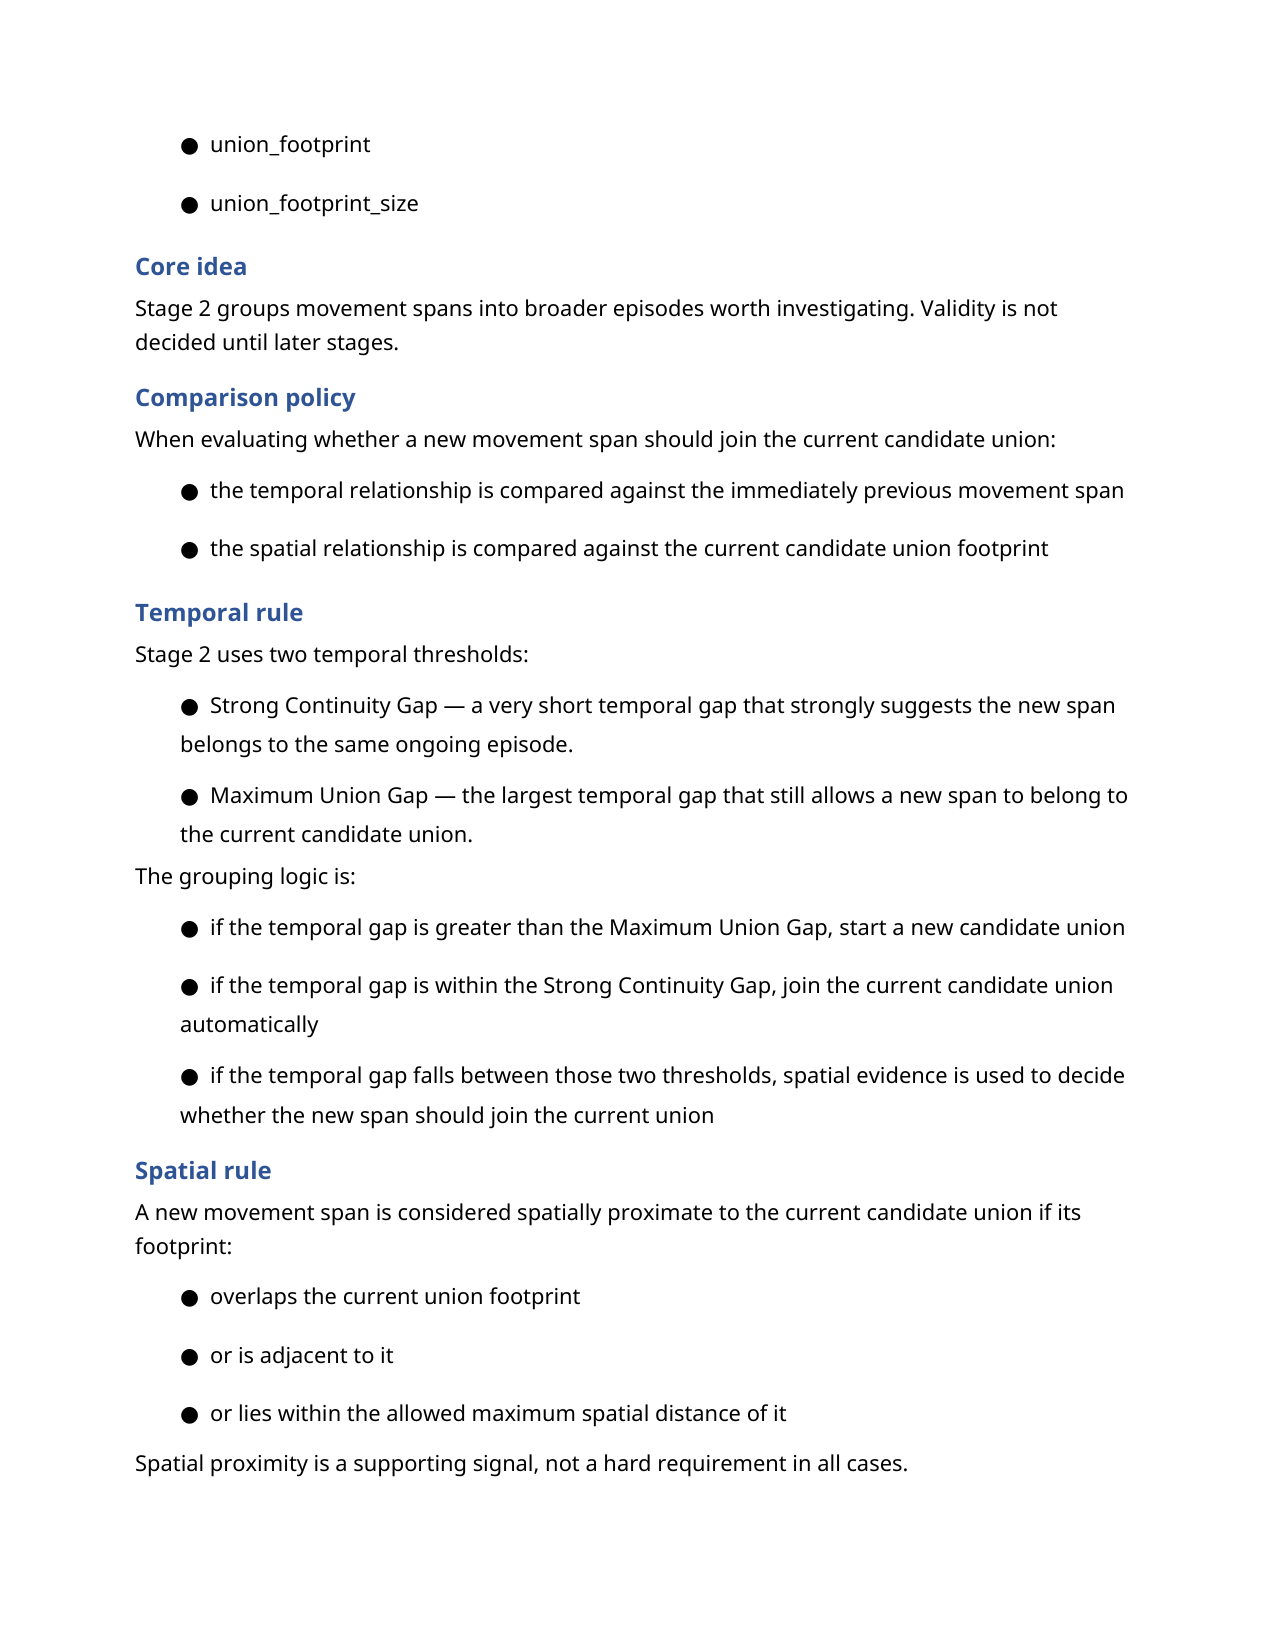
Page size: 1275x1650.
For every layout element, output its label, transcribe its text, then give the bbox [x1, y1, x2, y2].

text When evaluating whether a new movement span should join the current candidate union: [135, 424, 1140, 454]
list Maximum Union Gap — the largest temporal gap that still allows a new span to belong to the current candidate union. [180, 771, 1140, 849]
list if the temporal gap falls between those two thresholds, spatial evidence is used to decide whether the new span should join the current union [180, 1051, 1140, 1129]
list union_footprint [180, 120, 1140, 165]
text Spatial proximity is a supporting signal, not a hard requirement in all cases. [135, 1448, 1140, 1478]
list union_footprint_size [180, 178, 1140, 223]
list if the temporal gap is greater than the Maximum Union Gap, start a new candidate union [180, 902, 1140, 947]
text Stage 2 groups movement spans into broader episodes worth investigating. Validity is not decided until later stages. [135, 293, 1140, 356]
list if the temporal gap is within the Strong Continuity Gap, join the current candidate union automatically [180, 961, 1140, 1039]
list Strong Continuity Gap — a very short temporal gap that strongly suggests the new span belongs to the same ongoing episode. [180, 681, 1140, 759]
list or lies within the allowed maximum spatial distance of it [180, 1389, 1140, 1434]
subtitle Temporal rule [135, 595, 1140, 628]
subtitle Core idea [135, 249, 1140, 282]
list or is adjacent to it [180, 1331, 1140, 1376]
subtitle Spatial rule [135, 1154, 1140, 1186]
text A new movement span is considered spatially proximate to the current candidate union if its footprint: [135, 1197, 1140, 1260]
text Stage 2 uses two temporal thresholds: [135, 639, 1140, 669]
list the spatial relationship is compared against the current candidate union footprint [180, 524, 1140, 569]
subtitle Comparison policy [135, 381, 1140, 413]
list the temporal relationship is compared against the immediately previous movement span [180, 466, 1140, 511]
text The grouping logic is: [135, 861, 1140, 891]
list overlaps the current union footprint [180, 1272, 1140, 1317]
